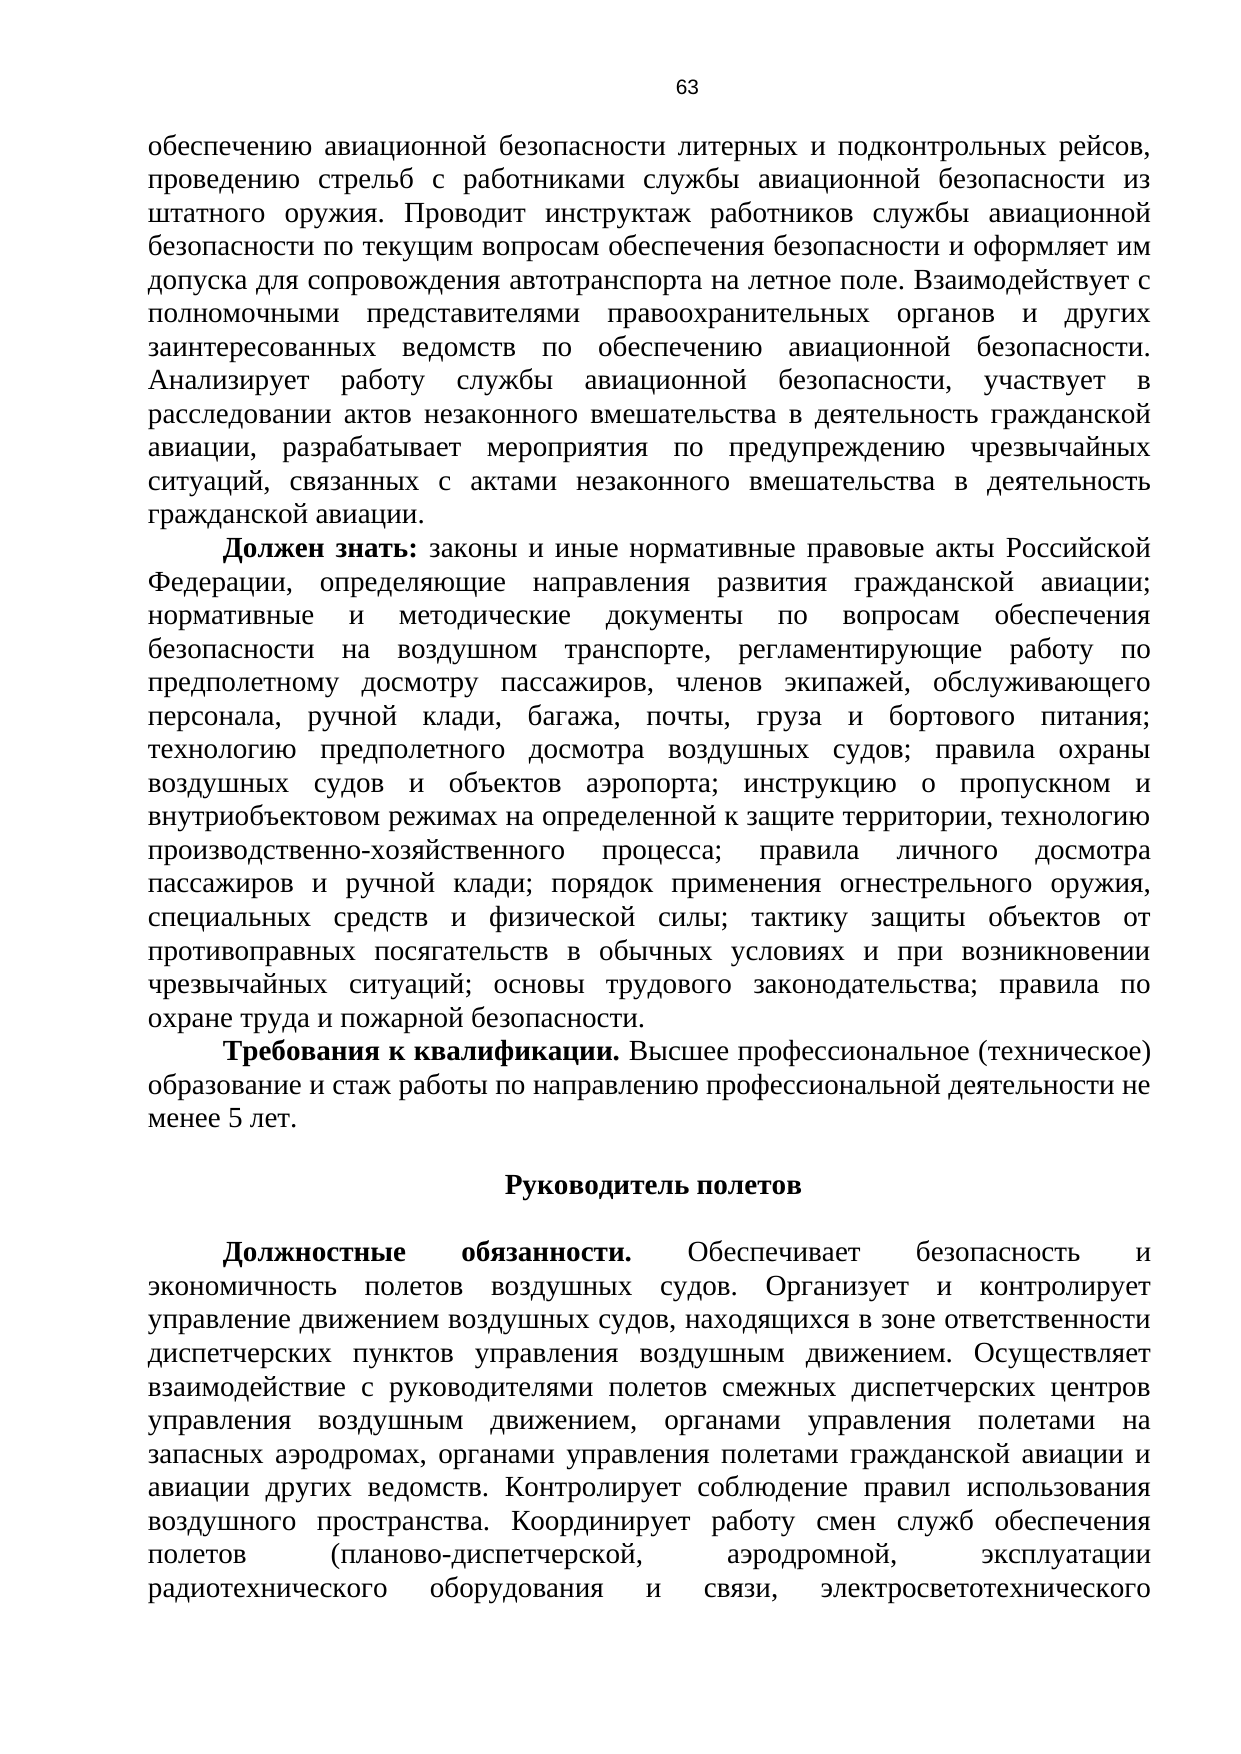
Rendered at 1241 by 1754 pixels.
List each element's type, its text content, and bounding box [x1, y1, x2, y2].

text обеспечению авиационной безопасности литерных и подконтрольных рейсов, проведению стрельб с работниками службы авиационной безопасности из штатного оружия. Проводит инструктаж работников службы авиационной безопасности по текущим вопросам обеспечения безопасности и оформляет им допуска для сопровождения автотранспорта на летное поле. Взаимодействует с полномочными представителями правоохранительных органов и других заинтересованных ведомств по обеспечению авиационной безопасности. Анализирует работу службы авиационной безопасности, участвует в расследовании актов незаконного вмешательства в деятельность гражданской авиации, разрабатывает мероприятия по предупреждению чрезвычайных ситуаций, связанных с актами незаконного вмешательства в деятельность гражданской авиации. [148, 128, 1152, 530]
text Должен знать: законы и иные нормативные правовые акты Российской Федерации, определяющие направления развития гражданской авиации; нормативные и методические документы по вопросам обеспечения безопасности на воздушном транспорте, регламентирующие работу по предполетному досмотру пассажиров, членов экипажей, обслуживающего персонала, ручной клади, багажа, почты, груза и бортового питания; технологию предполетного досмотра воздушных судов; правила охраны воздушных судов и объектов аэропорта; инструкцию о пропускном и внутриобъектовом режимах на определенной к защите территории, технологию производственно-хозяйственного процесса; правила личного досмотра пассажиров и ручной клади; порядок применения огнестрельного оружия, специальных средств и физической силы; тактику защиты объектов от противоправных посягательств в обычных условиях и при возникновении чрезвычайных ситуаций; основы трудового законодательства; правила по охране труда и пожарной безопасности. [148, 530, 1152, 1033]
text Должностные обязанности. Обеспечивает безопасность и экономичность полетов воздушных судов. Организует и контролирует управление движением воздушных судов, находящихся в зоне ответственности диспетчерских пунктов управления воздушным движением. Осуществляет взаимодействие с руководителями полетов смежных диспетчерских центров управления воздушным движением, органами управления полетами на запасных аэродромах, органами управления полетами гражданской авиации и авиации других ведомств. Контролирует соблюдение правил использования воздушного пространства. Координирует работу смен служб обеспечения полетов (планово-диспетчерской, аэродромной, эксплуатации радиотехнического оборудования и связи, электросветотехнического [148, 1234, 1152, 1603]
text Требования к квалификации. Высшее профессиональное (техническое) образование и стаж работы по направлению профессиональной деятельности не менее 5 лет. [148, 1033, 1152, 1134]
subtitle Руководитель полетов [148, 1167, 1152, 1201]
